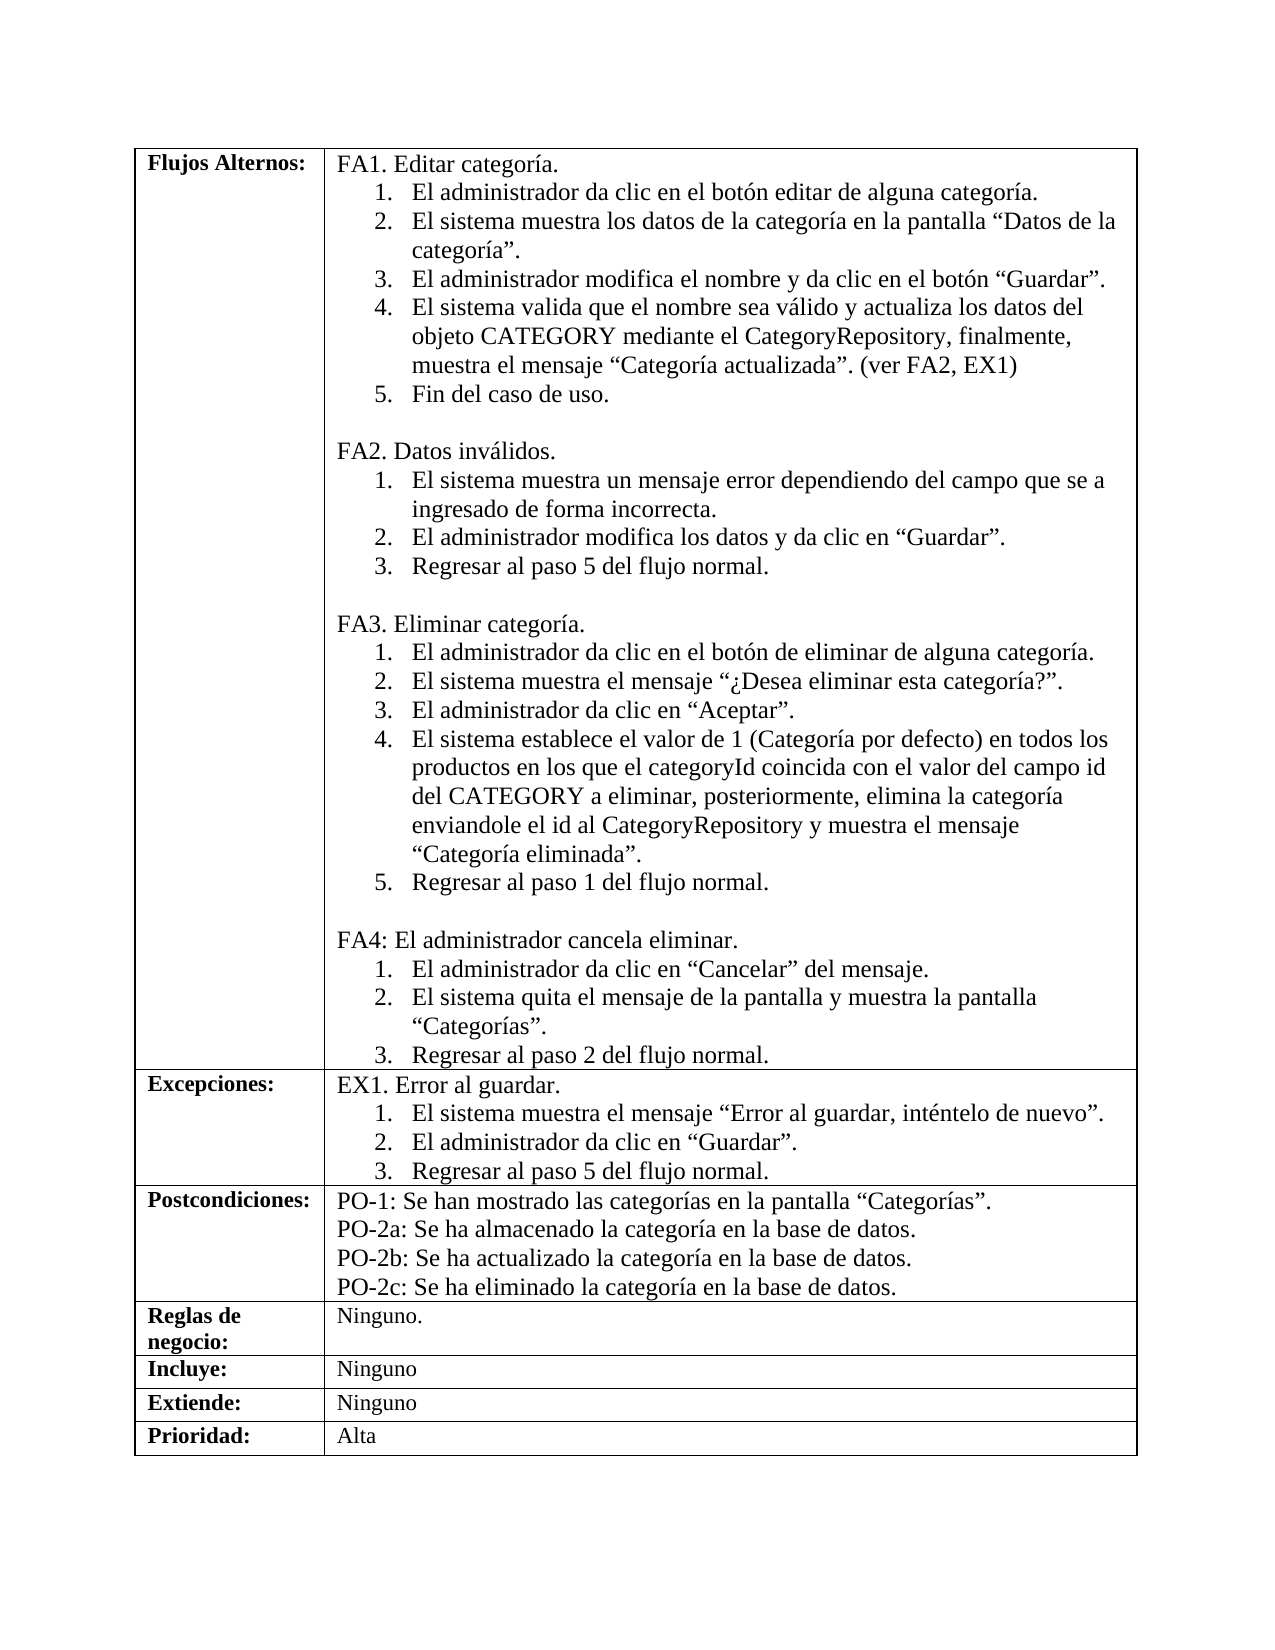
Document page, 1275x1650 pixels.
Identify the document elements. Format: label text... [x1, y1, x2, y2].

table_cell Postcondiciones: [136, 1186, 324, 1301]
table_cell Extiende: [136, 1389, 324, 1421]
table_cell EX1. Error al guardar. El sistema muestra el mensaje “Error al guardar, inténtelo de nuevo”. El administrador da clic en “Guardar”. Regresar al paso 5 del flujo normal. [325, 1070, 1136, 1185]
table_cell PO-1: Se han mostrado las categorías en la pantalla “Categorías”. PO-2a: Se ha almacenado la categoría en la base de datos. PO-2b: Se ha actualizado la categoría en la base de datos. PO-2c: Se ha eliminado la categoría en la base de datos. [325, 1186, 1136, 1301]
table_cell Flujos Alternos: [136, 149, 324, 1069]
table_cell FA1. Editar categoría. El administrador da clic en el botón editar de alguna categoría. El sistema muestra los datos de la categoría en la pantalla “Datos de la categoría”. El administrador modifica el nombre y da clic en el botón “Guardar”. El sistema valida que el nombre sea válido y actualiza los datos del objeto CATEGORY mediante el CategoryRepository, finalmente, muestra el mensaje “Categoría actualizada”. (ver FA2, EX1) Fin del caso de uso. FA2. Datos inválidos. El sistema muestra un mensaje error dependiendo del campo que se a ingresado de forma incorrecta. El administrador modifica los datos y da clic en “Guardar”. Regresar al paso 5 del flujo normal. FA3. Eliminar categoría. El administrador da clic en el botón de eliminar de alguna categoría. El sistema muestra el mensaje “¿Desea eliminar esta categoría?”. El administrador da clic en “Aceptar”. El sistema establece el valor de 1 (Categoría por defecto) en todos los productos en los que el categoryId coincida con el valor del campo id del CATEGORY a eliminar, posteriormente, elimina la categoría enviandole el id al CategoryRepository y muestra el mensaje “Categoría eliminada”. Regresar al paso 1 del flujo normal. FA4: El administrador cancela eliminar. El administrador da clic en “Cancelar” del mensaje. El sistema quita el mensaje de la pantalla y muestra la pantalla “Categorías”. Regresar al paso 2 del flujo normal. [325, 149, 1136, 1069]
table_cell Ninguno [325, 1389, 1136, 1421]
table_cell Incluye: [136, 1356, 324, 1388]
table_cell Alta [325, 1422, 1136, 1454]
table_cell Ninguno. [325, 1302, 1136, 1354]
table_cell Reglas de negocio: [136, 1302, 324, 1354]
table_cell Ninguno [325, 1356, 1136, 1388]
table_cell Excepciones: [136, 1070, 324, 1185]
table_cell Prioridad: [136, 1422, 324, 1454]
